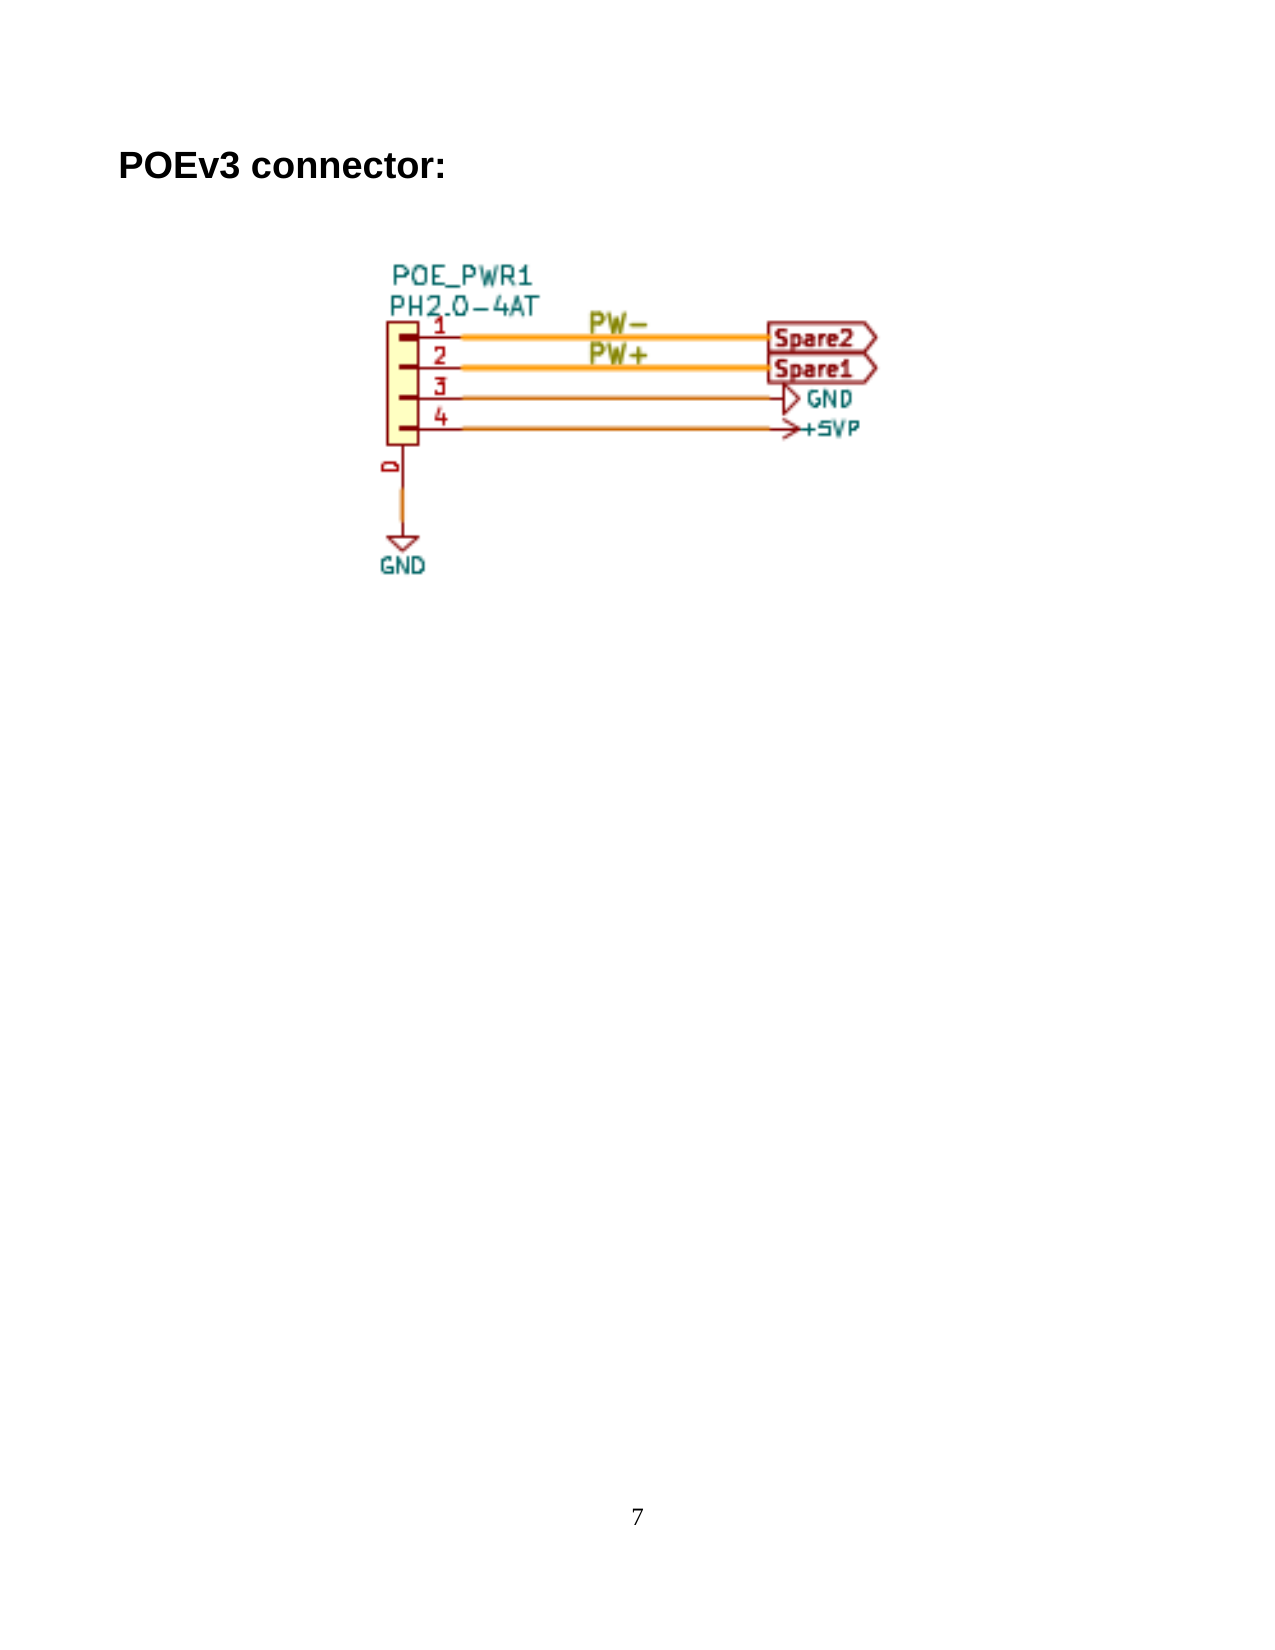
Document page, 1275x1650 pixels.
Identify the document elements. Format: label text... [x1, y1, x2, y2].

subtitle POEv3 connector: [118, 143, 1157, 187]
picture [341, 199, 934, 590]
